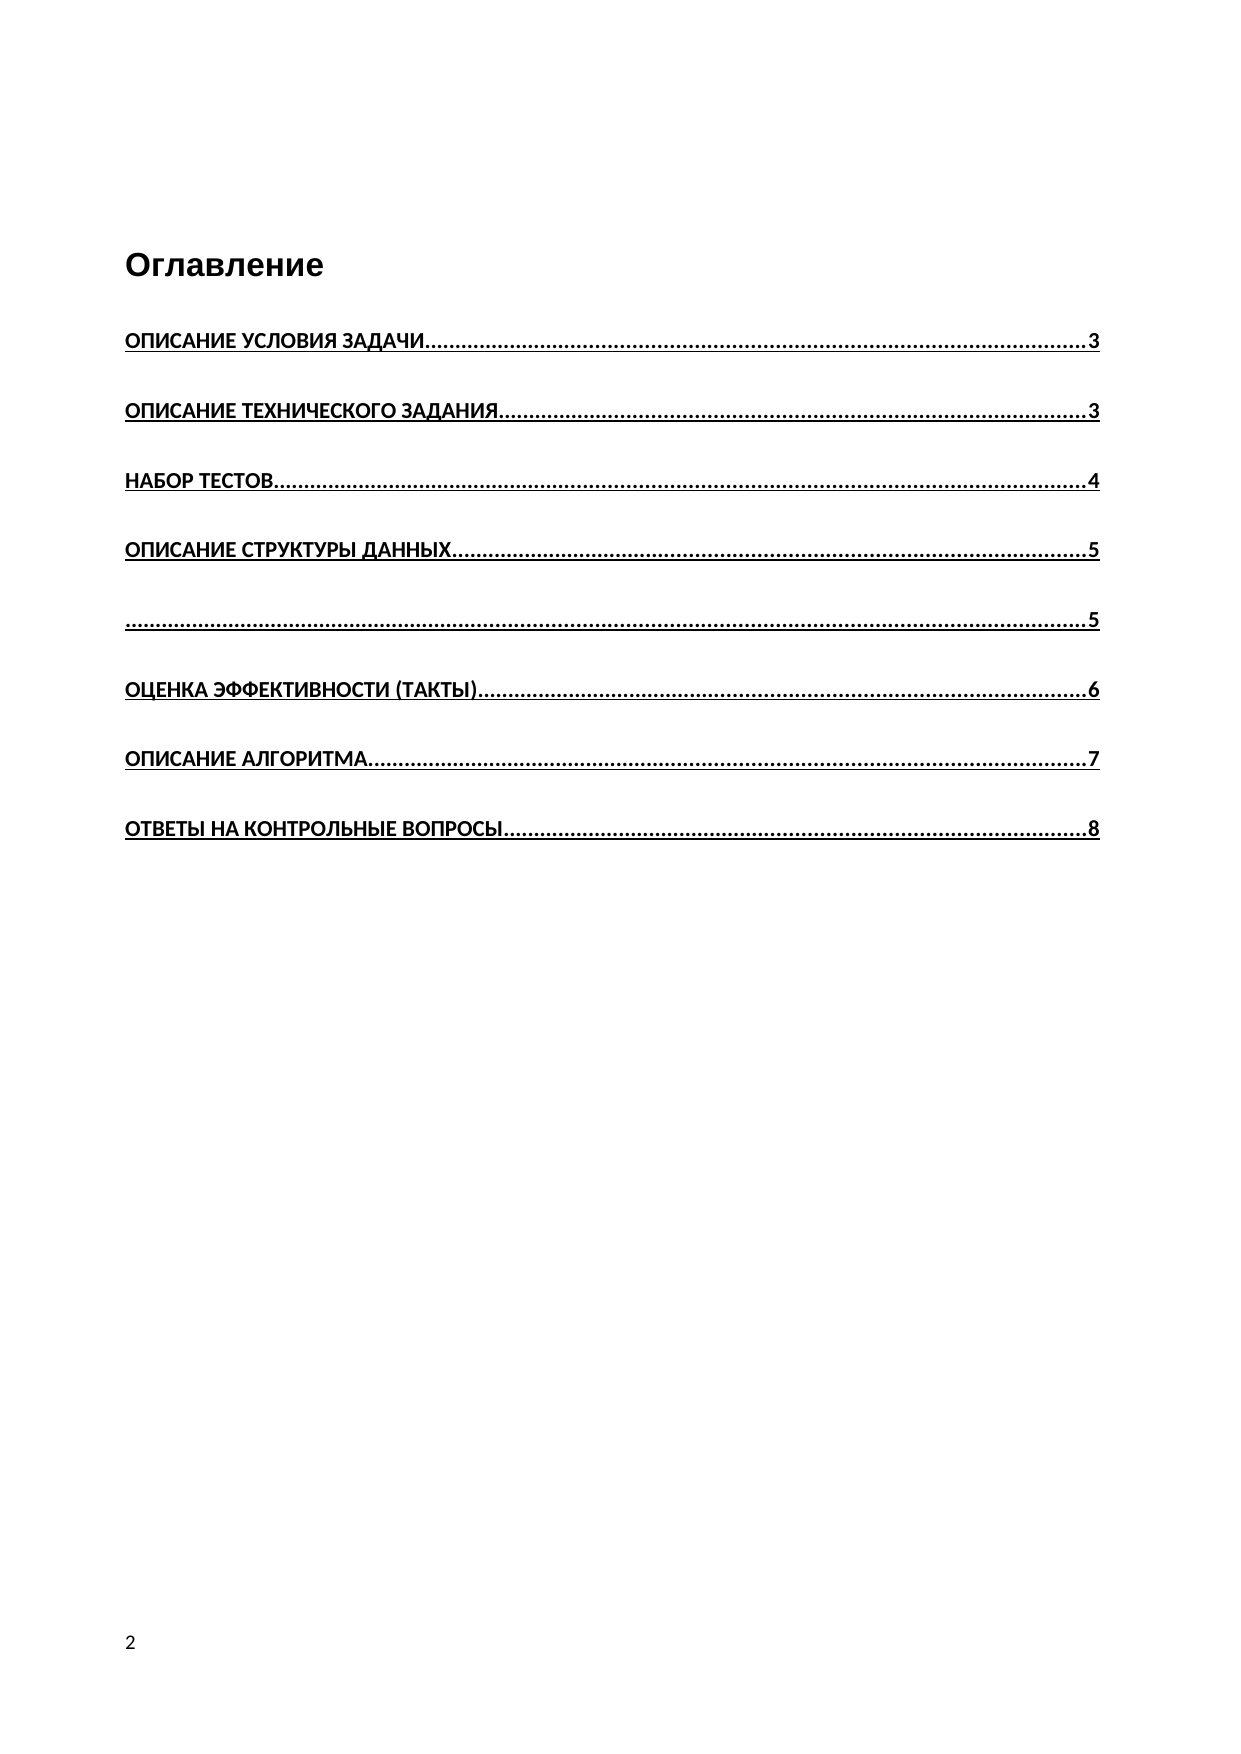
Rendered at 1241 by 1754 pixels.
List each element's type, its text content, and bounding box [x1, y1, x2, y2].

subtitle Оглавление [125, 245, 1152, 283]
text Набор тестов 4 [125, 466, 1152, 494]
text Описание алгоритма 7 [125, 744, 1152, 772]
text 5 [125, 605, 1152, 633]
text Описание структуры данных 5 [125, 535, 1152, 563]
text Описание технического задания 3 [125, 396, 1152, 424]
text Оценка эффективности (такты) 6 [125, 675, 1152, 703]
text Ответы на контрольные вопросы 8 [125, 814, 1152, 842]
text Описание условия задачи 3 [125, 326, 1152, 354]
